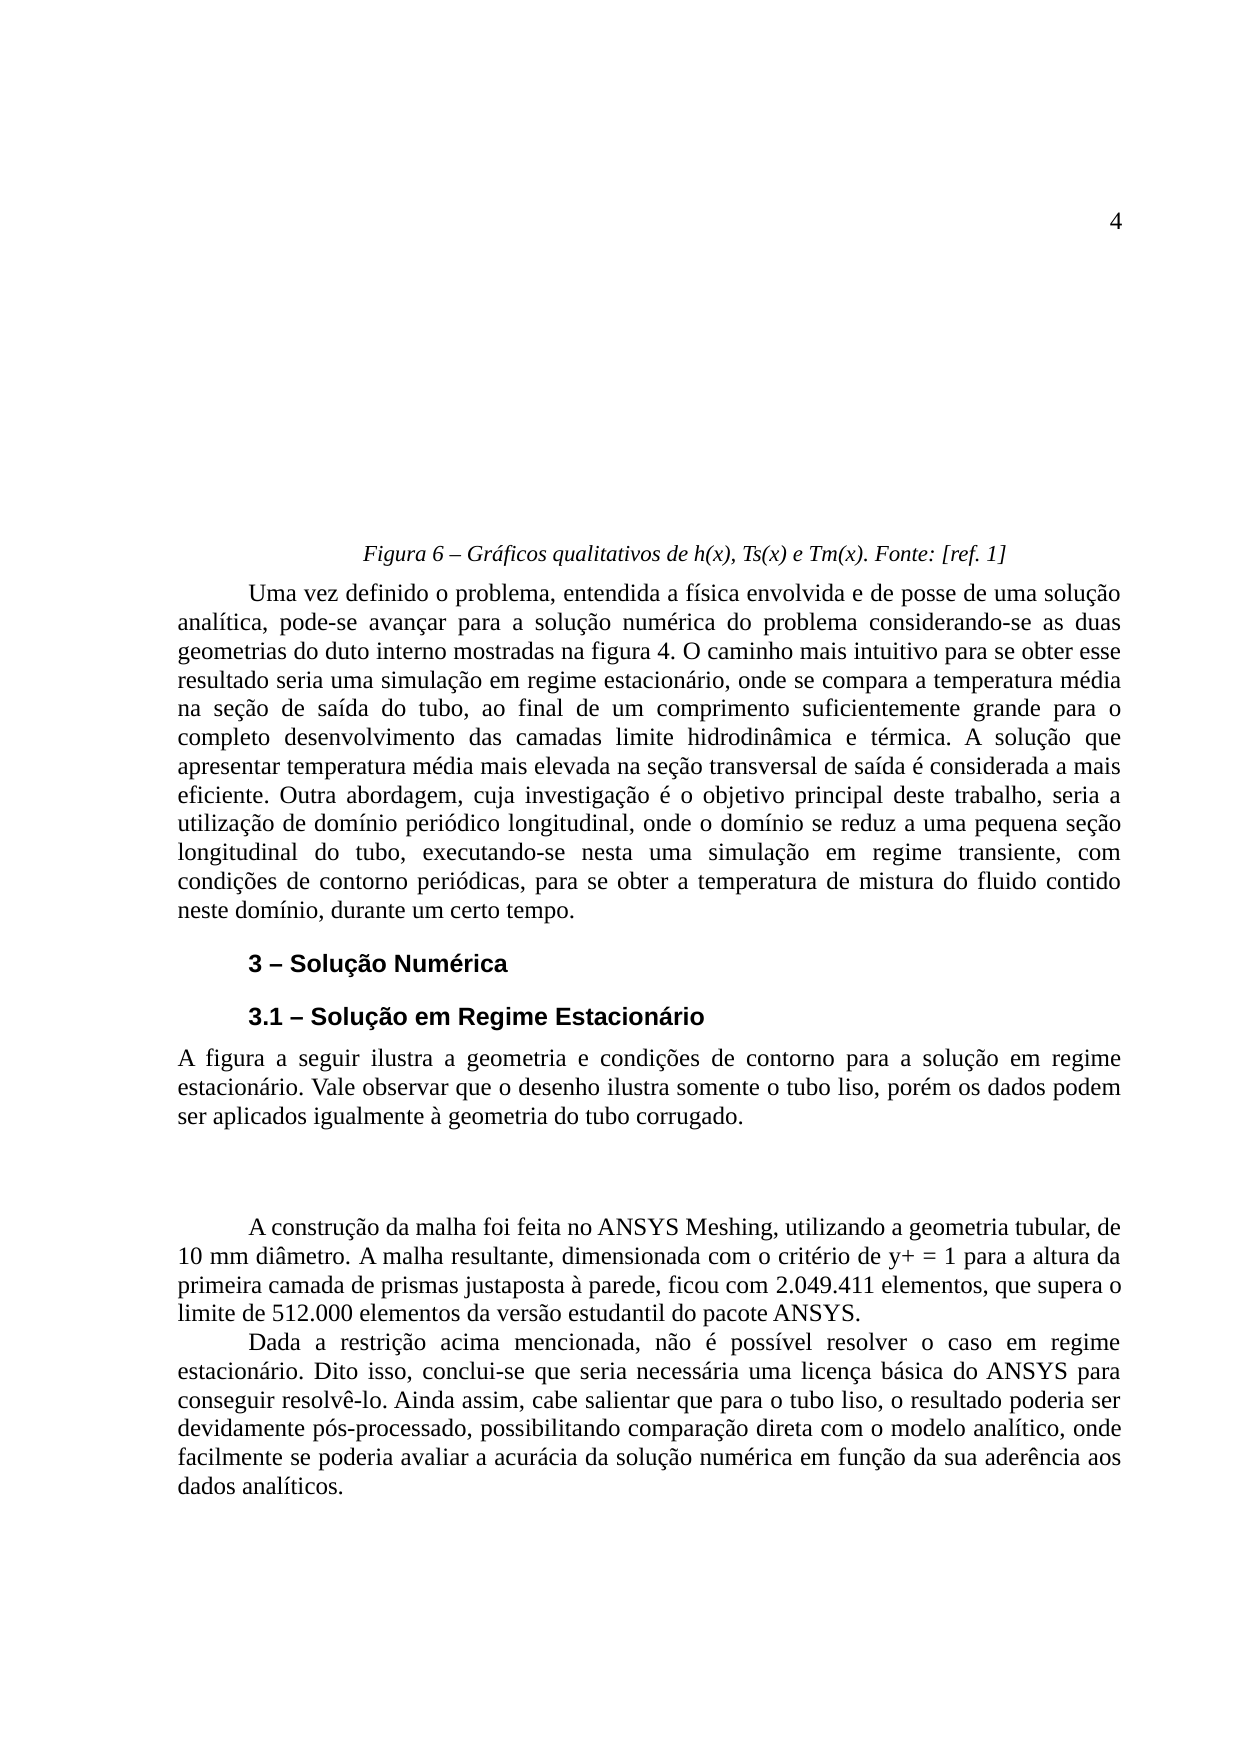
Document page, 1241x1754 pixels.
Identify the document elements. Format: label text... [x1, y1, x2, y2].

text Figura 6 – Gráficos qualitativos de h(x), Ts(x) e Tm(x). Fonte: [ref. 1] [177, 540, 1122, 566]
subtitle 3 – Solução Numérica [177, 948, 1122, 977]
text Uma vez definido o problema, entendida a física envolvida e de posse de uma solução analítica, pode-se avançar para a solução numérica do problema considerando-se as duas geometrias do duto interno mostradas na figura 4. O caminho mais intuitivo para se obter esse resultado seria uma simulação em regime estacionário, onde se compara a temperatura média na seção de saída do tubo, ao final de um comprimento suficientemente grande para o completo desenvolvimento das camadas limite hidrodinâmica e térmica. A solução que apresentar temperatura média mais elevada na seção transversal de saída é considerada a mais eficiente. Outra abordagem, cuja investigação é o objetivo principal deste trabalho, seria a utilização de domínio periódico longitudinal, onde o domínio se reduz a uma pequena seção longitudinal do tubo, executando-se nesta uma simulação em regime transiente, com condições de contorno periódicas, para se obter a temperatura de mistura do fluido contido neste domínio, durante um certo tempo. [177, 578, 1122, 923]
text A construção da malha foi feita no ANSYS Meshing, utilizando a geometria tubular, de 10 mm diâmetro. A malha resultante, dimensionada com o critério de y+ = 1 para a altura da primeira camada de prismas justaposta à parede, ficou com 2.049.411 elementos, que supera o limite de 512.000 elementos da versão estudantil do pacote ANSYS. [177, 1212, 1122, 1327]
text A figura a seguir ilustra a geometria e condições de contorno para a solução em regime estacionário. Vale observar que o desenho ilustra somente o tubo liso, porém os dados podem ser aplicados igualmente à geometria do tubo corrugado. [177, 1043, 1122, 1130]
subtitle 3.1 – Solução em Regime Estacionário [177, 1002, 1122, 1031]
text Dada a restrição acima mencionada, não é possível resolver o caso em regime estacionário. Dito isso, conclui-se que seria necessária uma licença básica do ANSYS para conseguir resolvê-lo. Ainda assim, cabe salientar que para o tubo liso, o resultado poderia ser devidamente pós-processado, possibilitando comparação direta com o modelo analítico, onde facilmente se poderia avaliar a acurácia da solução numérica em função da sua aderência aos dados analíticos. [177, 1327, 1122, 1500]
